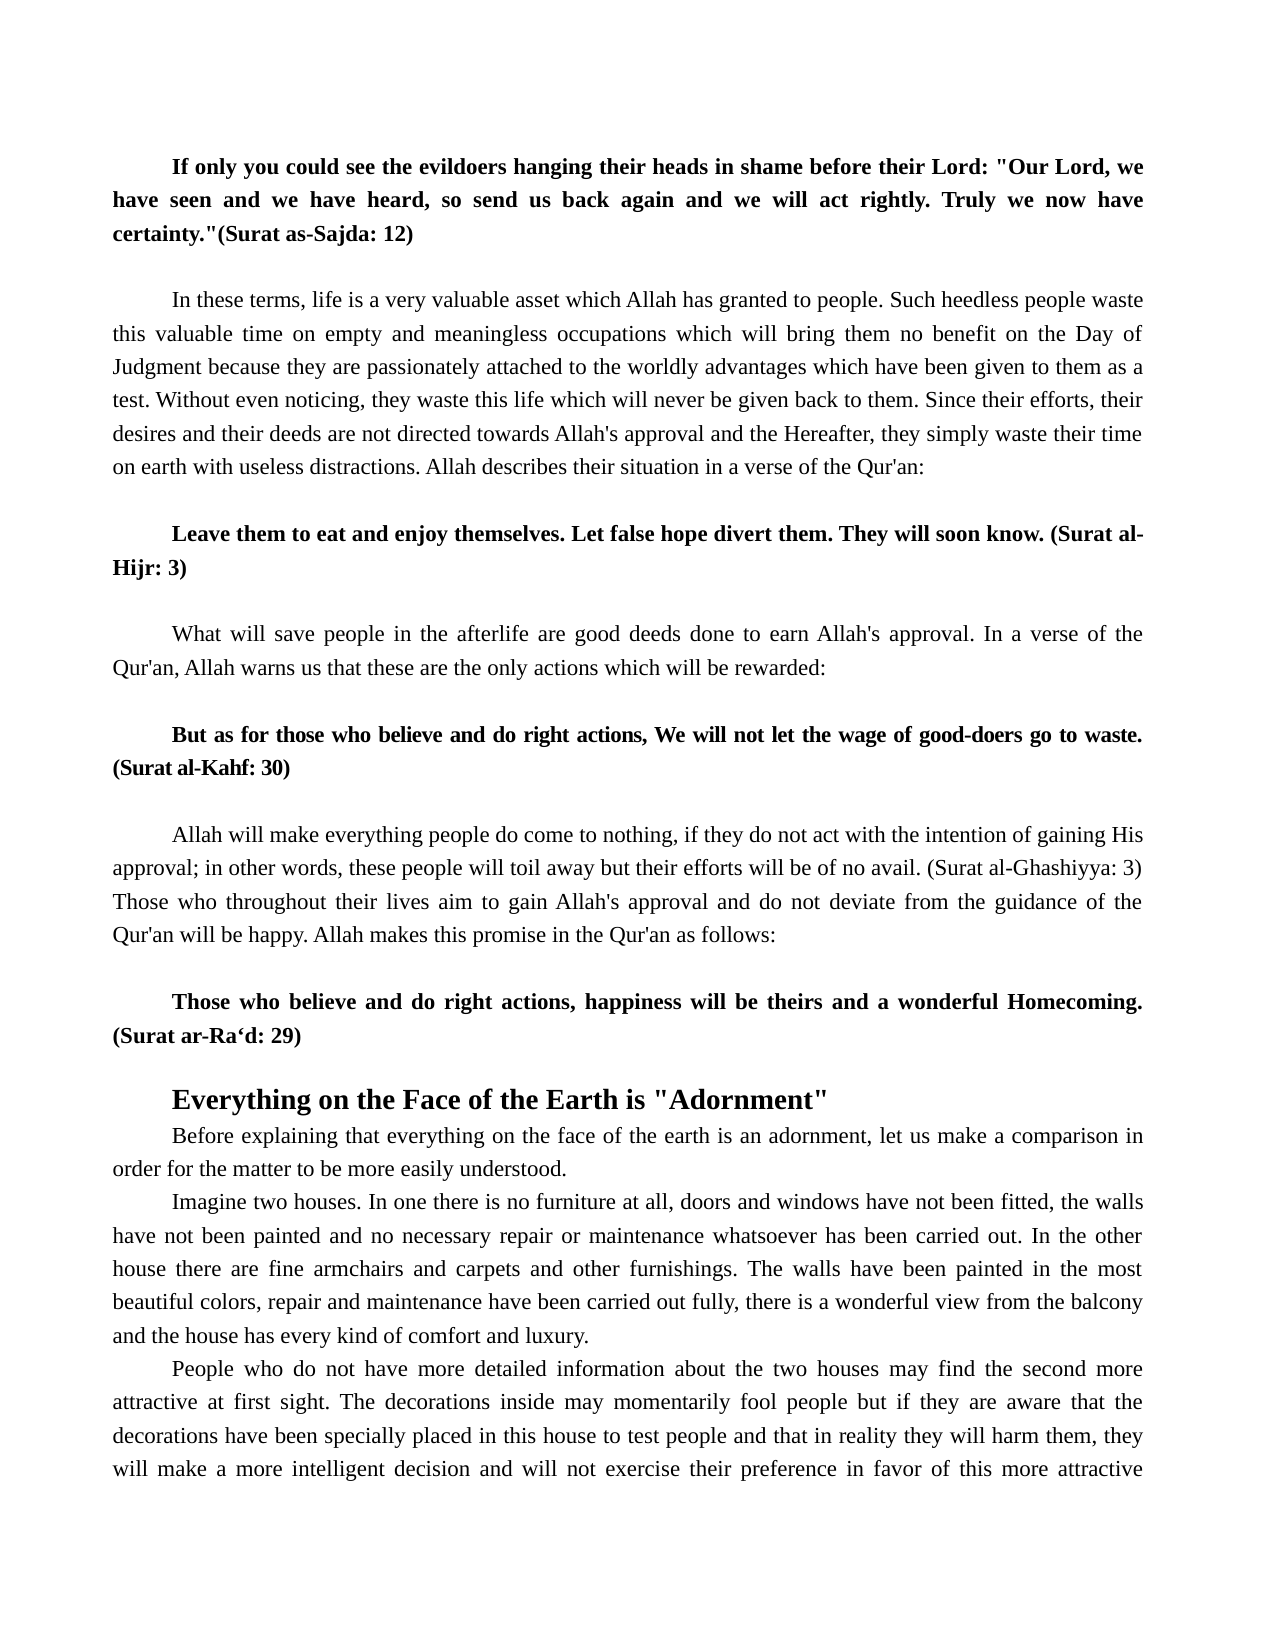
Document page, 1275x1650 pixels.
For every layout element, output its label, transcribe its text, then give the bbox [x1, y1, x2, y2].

text Allah will make everything people do come to nothing, if they do not act with the intention of gaining His approval; in other words, these people will toil away but their efforts will be of no avail. (Surat al-Ghashiyya: 3) Those who throughout their lives aim to gain Allah's approval and do not deviate from the guidance of the Qur'an will be happy. Allah makes this promise in the Qur'an as follows: [112, 816, 1145, 949]
text What will save people in the afterlife are good deeds done to earn Allah's approval. In a verse of the Qur'an, Allah warns us that these are the only actions which will be rewarded: [112, 615, 1145, 682]
text People who do not have more detailed information about the two houses may find the second more attractive at first sight. The decorations inside may momentarily fool people but if they are aware that the decorations have been specially placed in this house to test people and that in reality they will harm them, they will make a more intelligent decision and will not exercise their preference in favor of this more attractive [112, 1350, 1145, 1483]
text But as for those who believe and do right actions, We will not let the wage of good-doers go to waste. (Surat al-Kahf: 30) [112, 716, 1145, 782]
text Imagine two houses. In one there is no furniture at all, doors and windows have not been fitted, the walls have not been painted and no necessary repair or maintenance whatsoever has been carried out. In the other house there are fine armchairs and carpets and other furnishings. The walls have been painted in the most beautiful colors, repair and maintenance have been carried out fully, there is a wonderful view from the balcony and the house has every kind of comfort and luxury. [112, 1183, 1145, 1350]
text Everything on the Face of the Earth is "Adornment" [112, 1083, 1145, 1116]
text Those who believe and do right actions, happiness will be theirs and a wonderful Homecoming. (Surat ar-Ra‘d: 29) [112, 983, 1145, 1050]
text If only you could see the evildoers hanging their heads in shame before their Lord: "Our Lord, we have seen and we have heard, so send us back again and we will act rightly. Truly we now have certainty."(Surat as-Sajda: 12) [112, 148, 1145, 248]
text In these terms, life is a very valuable asset which Allah has granted to people. Such heedless people waste this valuable time on empty and meaningless occupations which will bring them no benefit on the Day of Judgment because they are passionately attached to the worldly advantages which have been given to them as a test. Without even noticing, they waste this life which will never be given back to them. Since their efforts, their desires and their deeds are not directed towards Allah's approval and the Hereafter, they simply waste their time on earth with useless distractions. Allah describes their situation in a verse of the Qur'an: [112, 281, 1145, 481]
text Before explaining that everything on the face of the earth is an adornment, let us make a comparison in order for the matter to be more easily understood. [112, 1116, 1145, 1183]
text Leave them to eat and enjoy themselves. Let false hope divert them. They will soon know. (Surat al-Hijr: 3) [112, 515, 1145, 582]
